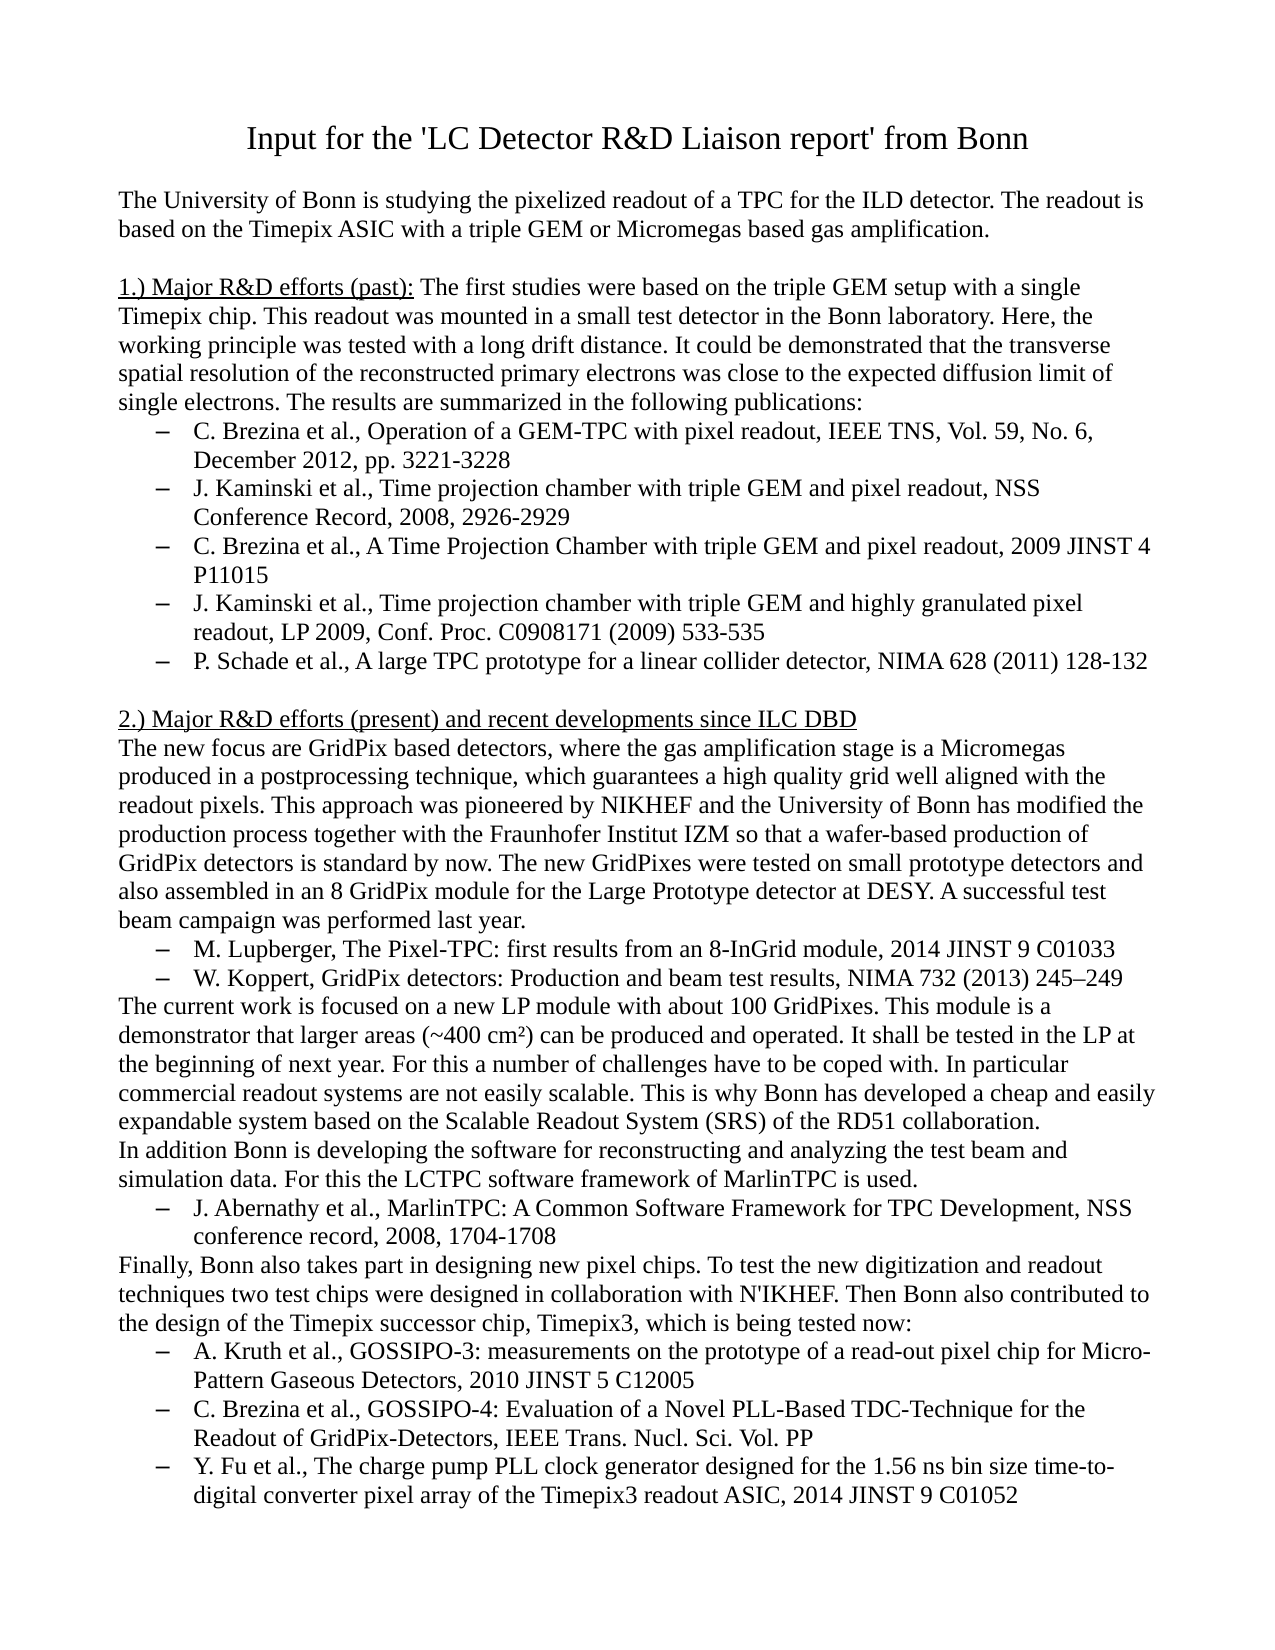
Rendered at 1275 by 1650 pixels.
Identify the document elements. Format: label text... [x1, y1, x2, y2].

list W. Koppert, GridPix detectors: Production and beam test results, NIMA 732 (2013) 245–249 [156, 963, 1157, 991]
text The University of Bonn is studying the pixelized readout of a TPC for the ILD detector. The readout is based on the Timepix ASIC with a triple GEM or Micromegas based gas amplification. [118, 186, 1157, 243]
text 1.) Major R&D efforts (past): The first studies were based on the triple GEM setup with a single Timepix chip. This readout was mounted in a small test detector in the Bonn laboratory. Here, the working principle was tested with a long drift distance. It could be demonstrated that the transverse spatial resolution of the reconstructed primary electrons was close to the expected diffusion limit of single electrons. The results are summarized in the following publications: [118, 272, 1157, 416]
text 2.) Major R&D efforts (present) and recent developments since ILC DBD [118, 704, 1157, 733]
list C. Brezina et al., GOSSIPO-4: Evaluation of a Novel PLL-Based TDC-Technique for the Readout of GridPix-Detectors, IEEE Trans. Nucl. Sci. Vol. PP [156, 1394, 1157, 1451]
list J. Kaminski et al., Time projection chamber with triple GEM and pixel readout, NSS Conference Record, 2008, 2926-2929 [156, 473, 1157, 531]
text In addition Bonn is developing the software for reconstructing and analyzing the test beam and simulation data. For this the LCTPC software framework of MarlinTPC is used. [118, 1135, 1157, 1193]
text The new focus are GridPix based detectors, where the gas amplification stage is a Micromegas produced in a postprocessing technique, which guarantees a high quality grid well aligned with the readout pixels. This approach was pioneered by NIKHEF and the University of Bonn has modified the production process together with the Fraunhofer Institut IZM so that a wafer-based production of GridPix detectors is standard by now. The new GridPixes were tested on small prototype detectors and also assembled in an 8 GridPix module for the Large Prototype detector at DESY. A successful test beam campaign was performed last year. [118, 733, 1157, 934]
text Finally, Bonn also takes part in designing new pixel chips. To test the new digitization and readout techniques two test chips were designed in collaboration with N'IKHEF. Then Bonn also contributed to the design of the Timepix successor chip, Timepix3, which is being tested now: [118, 1250, 1157, 1336]
list A. Kruth et al., GOSSIPO-3: measurements on the prototype of a read-out pixel chip for Micro-Pattern Gaseous Detectors, 2010 JINST 5 C12005 [156, 1336, 1157, 1394]
list M. Lupberger, The Pixel-TPC: first results from an 8-InGrid module, 2014 JINST 9 C01033 [156, 934, 1157, 963]
list J. Abernathy et al., MarlinTPC: A Common Software Framework for TPC Development, NSS conference record, 2008, 1704-1708 [156, 1193, 1157, 1250]
list C. Brezina et al., Operation of a GEM-TPC with pixel readout, IEEE TNS, Vol. 59, No. 6, December 2012, pp. 3221-3228 [156, 416, 1157, 473]
list J. Kaminski et al., Time projection chamber with triple GEM and highly granulated pixel readout, LP 2009, Conf. Proc. C0908171 (2009) 533-535 [156, 588, 1157, 646]
list C. Brezina et al., A Time Projection Chamber with triple GEM and pixel readout, 2009 JINST 4 P11015 [156, 531, 1157, 588]
text Input for the 'LC Detector R&D Liaison report' from Bonn [118, 118, 1157, 156]
text The current work is focused on a new LP module with about 100 GridPixes. This module is a demonstrator that larger areas (~400 cm²) can be produced and operated. It shall be tested in the LP at the beginning of next year. For this a number of challenges have to be coped with. In particular commercial readout systems are not easily scalable. This is why Bonn has developed a cheap and easily expandable system based on the Scalable Readout System (SRS) of the RD51 collaboration. [118, 991, 1157, 1135]
list P. Schade et al., A large TPC prototype for a linear collider detector, NIMA 628 (2011) 128-132 [156, 646, 1157, 675]
list Y. Fu et al., The charge pump PLL clock generator designed for the 1.56 ns bin size time-to-digital converter pixel array of the Timepix3 readout ASIC, 2014 JINST 9 C01052 [156, 1451, 1157, 1509]
